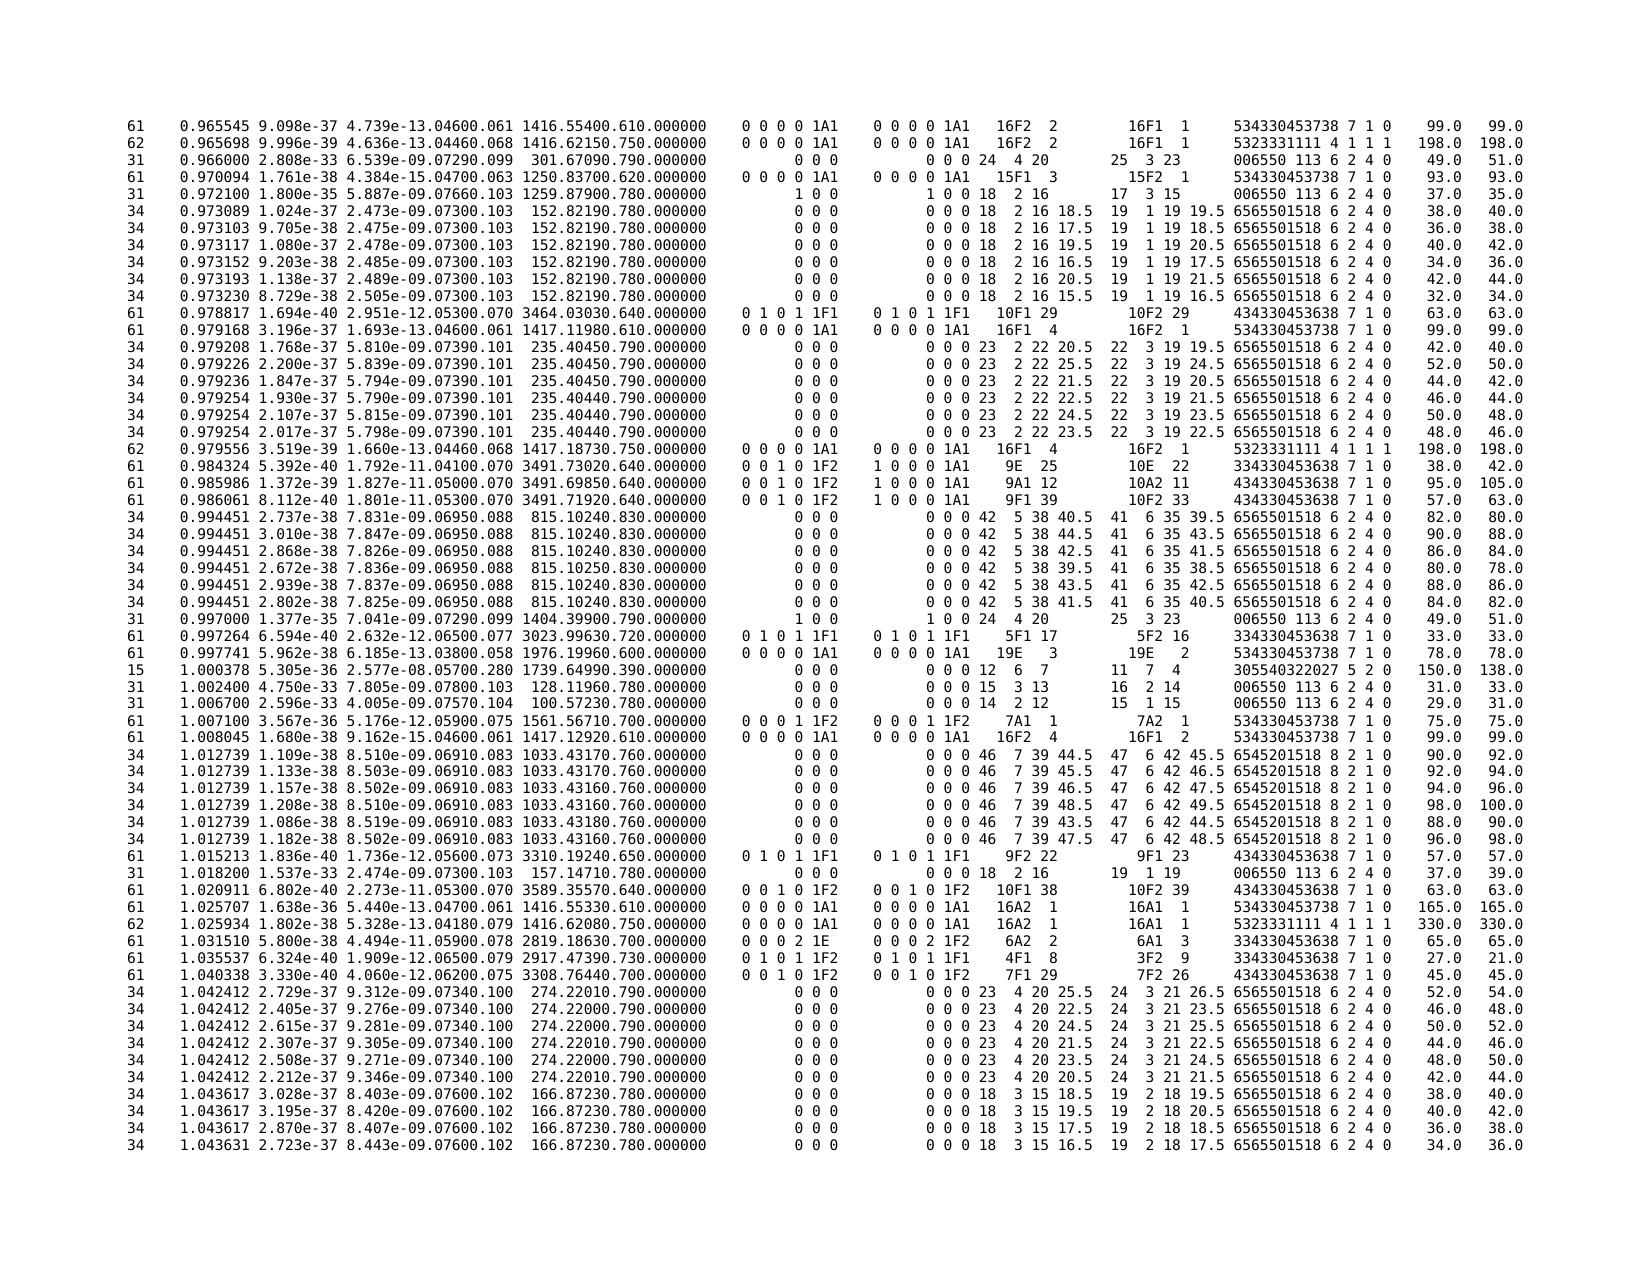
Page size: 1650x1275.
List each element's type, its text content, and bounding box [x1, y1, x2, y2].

text 31 1.006700 2.596e-33 4.005e-09.07570.104 100.57230.780.000000 0 0 0 0 0 0 14 2 12 15 1 15 006550 113 6 2 4 0 29.0 31.0 [118, 695, 1532, 712]
text 34 0.973103 9.705e-38 2.475e-09.07300.103 152.82190.780.000000 0 0 0 0 0 0 18 2 16 17.5 19 1 19 18.5 6565501518 6 2 4 0 36.0 38.0 [118, 220, 1532, 237]
text 34 0.979254 1.930e-37 5.790e-09.07390.101 235.40440.790.000000 0 0 0 0 0 0 23 2 22 22.5 22 3 19 21.5 6565501518 6 2 4 0 46.0 44.0 [118, 390, 1532, 407]
text 61 1.020911 6.802e-40 2.273e-11.05300.070 3589.35570.640.000000 0 0 1 0 1F2 0 0 1 0 1F2 10F1 38 10F2 39 434330453638 7 1 0 63.0 63.0 [118, 882, 1532, 899]
text 61 1.040338 3.330e-40 4.060e-12.06200.075 3308.76440.700.000000 0 0 1 0 1F2 0 0 1 0 1F2 7F1 29 7F2 26 434330453638 7 1 0 45.0 45.0 [118, 967, 1532, 984]
text 61 1.031510 5.800e-38 4.494e-11.05900.078 2819.18630.700.000000 0 0 0 2 1E 0 0 0 2 1F2 6A2 2 6A1 3 334330453638 7 1 0 65.0 65.0 [118, 933, 1532, 950]
text 31 0.972100 1.800e-35 5.887e-09.07660.103 1259.87900.780.000000 1 0 0 1 0 0 18 2 16 17 3 15 006550 113 6 2 4 0 37.0 35.0 [118, 186, 1532, 203]
text 34 1.042412 2.212e-37 9.346e-09.07340.100 274.22010.790.000000 0 0 0 0 0 0 23 4 20 20.5 24 3 21 21.5 6565501518 6 2 4 0 42.0 44.0 [118, 1069, 1532, 1086]
text 61 0.997264 6.594e-40 2.632e-12.06500.077 3023.99630.720.000000 0 1 0 1 1F1 0 1 0 1 1F1 5F1 17 5F2 16 334330453638 7 1 0 33.0 33.0 [118, 627, 1532, 644]
text 62 0.965698 9.996e-39 4.636e-13.04460.068 1416.62150.750.000000 0 0 0 0 1A1 0 0 0 0 1A1 16F2 2 16F1 1 5323331111 4 1 1 1 198.0 198.0 [118, 135, 1532, 152]
text 34 1.012739 1.133e-38 8.503e-09.06910.083 1033.43170.760.000000 0 0 0 0 0 0 46 7 39 45.5 47 6 42 46.5 6545201518 8 2 1 0 92.0 94.0 [118, 763, 1532, 780]
text 61 0.979168 3.196e-37 1.693e-13.04600.061 1417.11980.610.000000 0 0 0 0 1A1 0 0 0 0 1A1 16F1 4 16F2 1 534330453738 7 1 0 99.0 99.0 [118, 322, 1532, 339]
text 34 1.012739 1.182e-38 8.502e-09.06910.083 1033.43160.760.000000 0 0 0 0 0 0 46 7 39 47.5 47 6 42 48.5 6545201518 8 2 1 0 96.0 98.0 [118, 831, 1532, 848]
text 34 0.994451 2.939e-38 7.837e-09.06950.088 815.10240.830.000000 0 0 0 0 0 0 42 5 38 43.5 41 6 35 42.5 6565501518 6 2 4 0 88.0 86.0 [118, 577, 1532, 593]
text 61 1.025707 1.638e-36 5.440e-13.04700.061 1416.55330.610.000000 0 0 0 0 1A1 0 0 0 0 1A1 16A2 1 16A1 1 534330453738 7 1 0 165.0 165.0 [118, 899, 1532, 916]
text 31 1.002400 4.750e-33 7.805e-09.07800.103 128.11960.780.000000 0 0 0 0 0 0 15 3 13 16 2 14 006550 113 6 2 4 0 31.0 33.0 [118, 678, 1532, 695]
text 34 0.973193 1.138e-37 2.489e-09.07300.103 152.82190.780.000000 0 0 0 0 0 0 18 2 16 20.5 19 1 19 21.5 6565501518 6 2 4 0 42.0 44.0 [118, 271, 1532, 288]
text 61 1.015213 1.836e-40 1.736e-12.05600.073 3310.19240.650.000000 0 1 0 1 1F1 0 1 0 1 1F1 9F2 22 9F1 23 434330453638 7 1 0 57.0 57.0 [118, 848, 1532, 865]
text 62 1.025934 1.802e-38 5.328e-13.04180.079 1416.62080.750.000000 0 0 0 0 1A1 0 0 0 0 1A1 16A2 1 16A1 1 5323331111 4 1 1 1 330.0 330.0 [118, 916, 1532, 933]
text 34 0.994451 2.737e-38 7.831e-09.06950.088 815.10240.830.000000 0 0 0 0 0 0 42 5 38 40.5 41 6 35 39.5 6565501518 6 2 4 0 82.0 80.0 [118, 509, 1532, 526]
text 34 0.979208 1.768e-37 5.810e-09.07390.101 235.40450.790.000000 0 0 0 0 0 0 23 2 22 20.5 22 3 19 19.5 6565501518 6 2 4 0 42.0 40.0 [118, 339, 1532, 356]
text 34 0.979236 1.847e-37 5.794e-09.07390.101 235.40450.790.000000 0 0 0 0 0 0 23 2 22 21.5 22 3 19 20.5 6565501518 6 2 4 0 44.0 42.0 [118, 373, 1532, 390]
text 34 1.012739 1.109e-38 8.510e-09.06910.083 1033.43170.760.000000 0 0 0 0 0 0 46 7 39 44.5 47 6 42 45.5 6545201518 8 2 1 0 90.0 92.0 [118, 746, 1532, 763]
text 34 1.043617 3.195e-37 8.420e-09.07600.102 166.87230.780.000000 0 0 0 0 0 0 18 3 15 19.5 19 2 18 20.5 6565501518 6 2 4 0 40.0 42.0 [118, 1103, 1532, 1120]
text 31 0.966000 2.808e-33 6.539e-09.07290.099 301.67090.790.000000 0 0 0 0 0 0 24 4 20 25 3 23 006550 113 6 2 4 0 49.0 51.0 [118, 152, 1532, 169]
text 34 0.994451 2.868e-38 7.826e-09.06950.088 815.10240.830.000000 0 0 0 0 0 0 42 5 38 42.5 41 6 35 41.5 6565501518 6 2 4 0 86.0 84.0 [118, 543, 1532, 559]
text 34 0.973152 9.203e-38 2.485e-09.07300.103 152.82190.780.000000 0 0 0 0 0 0 18 2 16 16.5 19 1 19 17.5 6565501518 6 2 4 0 34.0 36.0 [118, 254, 1532, 271]
text 62 0.979556 3.519e-39 1.660e-13.04460.068 1417.18730.750.000000 0 0 0 0 1A1 0 0 0 0 1A1 16F1 4 16F2 1 5323331111 4 1 1 1 198.0 198.0 [118, 441, 1532, 458]
text 34 0.979226 2.200e-37 5.839e-09.07390.101 235.40450.790.000000 0 0 0 0 0 0 23 2 22 25.5 22 3 19 24.5 6565501518 6 2 4 0 52.0 50.0 [118, 356, 1532, 373]
text 34 0.994451 3.010e-38 7.847e-09.06950.088 815.10240.830.000000 0 0 0 0 0 0 42 5 38 44.5 41 6 35 43.5 6565501518 6 2 4 0 90.0 88.0 [118, 526, 1532, 543]
text 15 1.000378 5.305e-36 2.577e-08.05700.280 1739.64990.390.000000 0 0 0 0 0 0 12 6 7 11 7 4 305540322027 5 2 0 150.0 138.0 [118, 661, 1532, 678]
text 61 0.997741 5.962e-38 6.185e-13.03800.058 1976.19960.600.000000 0 0 0 0 1A1 0 0 0 0 1A1 19E 3 19E 2 534330453738 7 1 0 78.0 78.0 [118, 644, 1532, 661]
text 61 0.984324 5.392e-40 1.792e-11.04100.070 3491.73020.640.000000 0 0 1 0 1F2 1 0 0 0 1A1 9E 25 10E 22 334330453638 7 1 0 38.0 42.0 [118, 458, 1532, 475]
text 61 1.007100 3.567e-36 5.176e-12.05900.075 1561.56710.700.000000 0 0 0 1 1F2 0 0 0 1 1F2 7A1 1 7A2 1 534330453738 7 1 0 75.0 75.0 [118, 712, 1532, 729]
text 34 0.979254 2.107e-37 5.815e-09.07390.101 235.40440.790.000000 0 0 0 0 0 0 23 2 22 24.5 22 3 19 23.5 6565501518 6 2 4 0 50.0 48.0 [118, 407, 1532, 424]
text 34 1.043631 2.723e-37 8.443e-09.07600.102 166.87230.780.000000 0 0 0 0 0 0 18 3 15 16.5 19 2 18 17.5 6565501518 6 2 4 0 34.0 36.0 [118, 1137, 1532, 1154]
text 34 0.994451 2.672e-38 7.836e-09.06950.088 815.10250.830.000000 0 0 0 0 0 0 42 5 38 39.5 41 6 35 38.5 6565501518 6 2 4 0 80.0 78.0 [118, 559, 1532, 577]
text 61 1.035537 6.324e-40 1.909e-12.06500.079 2917.47390.730.000000 0 1 0 1 1F2 0 1 0 1 1F1 4F1 8 3F2 9 334330453638 7 1 0 27.0 21.0 [118, 950, 1532, 967]
text 34 0.973230 8.729e-38 2.505e-09.07300.103 152.82190.780.000000 0 0 0 0 0 0 18 2 16 15.5 19 1 19 16.5 6565501518 6 2 4 0 32.0 34.0 [118, 288, 1532, 305]
text 34 1.043617 3.028e-37 8.403e-09.07600.102 166.87230.780.000000 0 0 0 0 0 0 18 3 15 18.5 19 2 18 19.5 6565501518 6 2 4 0 38.0 40.0 [118, 1086, 1532, 1103]
text 34 0.973089 1.024e-37 2.473e-09.07300.103 152.82190.780.000000 0 0 0 0 0 0 18 2 16 18.5 19 1 19 19.5 6565501518 6 2 4 0 38.0 40.0 [118, 203, 1532, 220]
text 34 1.042412 2.729e-37 9.312e-09.07340.100 274.22010.790.000000 0 0 0 0 0 0 23 4 20 25.5 24 3 21 26.5 6565501518 6 2 4 0 52.0 54.0 [118, 984, 1532, 1001]
text 34 1.043617 2.870e-37 8.407e-09.07600.102 166.87230.780.000000 0 0 0 0 0 0 18 3 15 17.5 19 2 18 18.5 6565501518 6 2 4 0 36.0 38.0 [118, 1120, 1532, 1137]
text 61 0.985986 1.372e-39 1.827e-11.05000.070 3491.69850.640.000000 0 0 1 0 1F2 1 0 0 0 1A1 9A1 12 10A2 11 434330453638 7 1 0 95.0 105.0 [118, 475, 1532, 492]
text 34 1.042412 2.508e-37 9.271e-09.07340.100 274.22000.790.000000 0 0 0 0 0 0 23 4 20 23.5 24 3 21 24.5 6565501518 6 2 4 0 48.0 50.0 [118, 1052, 1532, 1069]
text 61 1.008045 1.680e-38 9.162e-15.04600.061 1417.12920.610.000000 0 0 0 0 1A1 0 0 0 0 1A1 16F2 4 16F1 2 534330453738 7 1 0 99.0 99.0 [118, 729, 1532, 746]
text 34 1.042412 2.307e-37 9.305e-09.07340.100 274.22010.790.000000 0 0 0 0 0 0 23 4 20 21.5 24 3 21 22.5 6565501518 6 2 4 0 44.0 46.0 [118, 1035, 1532, 1052]
text 31 1.018200 1.537e-33 2.474e-09.07300.103 157.14710.780.000000 0 0 0 0 0 0 18 2 16 19 1 19 006550 113 6 2 4 0 37.0 39.0 [118, 865, 1532, 882]
text 61 0.978817 1.694e-40 2.951e-12.05300.070 3464.03030.640.000000 0 1 0 1 1F1 0 1 0 1 1F1 10F1 29 10F2 29 434330453638 7 1 0 63.0 63.0 [118, 305, 1532, 322]
text 34 1.012739 1.208e-38 8.510e-09.06910.083 1033.43160.760.000000 0 0 0 0 0 0 46 7 39 48.5 47 6 42 49.5 6545201518 8 2 1 0 98.0 100.0 [118, 797, 1532, 814]
text 61 0.970094 1.761e-38 4.384e-15.04700.063 1250.83700.620.000000 0 0 0 0 1A1 0 0 0 0 1A1 15F1 3 15F2 1 534330453738 7 1 0 93.0 93.0 [118, 169, 1532, 186]
text 34 1.042412 2.615e-37 9.281e-09.07340.100 274.22000.790.000000 0 0 0 0 0 0 23 4 20 24.5 24 3 21 25.5 6565501518 6 2 4 0 50.0 52.0 [118, 1018, 1532, 1035]
text 61 0.965545 9.098e-37 4.739e-13.04600.061 1416.55400.610.000000 0 0 0 0 1A1 0 0 0 0 1A1 16F2 2 16F1 1 534330453738 7 1 0 99.0 99.0 [118, 118, 1532, 135]
text 34 1.042412 2.405e-37 9.276e-09.07340.100 274.22000.790.000000 0 0 0 0 0 0 23 4 20 22.5 24 3 21 23.5 6565501518 6 2 4 0 46.0 48.0 [118, 1001, 1532, 1018]
text 34 1.012739 1.086e-38 8.519e-09.06910.083 1033.43180.760.000000 0 0 0 0 0 0 46 7 39 43.5 47 6 42 44.5 6545201518 8 2 1 0 88.0 90.0 [118, 814, 1532, 831]
text 34 0.994451 2.802e-38 7.825e-09.06950.088 815.10240.830.000000 0 0 0 0 0 0 42 5 38 41.5 41 6 35 40.5 6565501518 6 2 4 0 84.0 82.0 [118, 593, 1532, 611]
text 34 1.012739 1.157e-38 8.502e-09.06910.083 1033.43160.760.000000 0 0 0 0 0 0 46 7 39 46.5 47 6 42 47.5 6545201518 8 2 1 0 94.0 96.0 [118, 780, 1532, 797]
text 61 0.986061 8.112e-40 1.801e-11.05300.070 3491.71920.640.000000 0 0 1 0 1F2 1 0 0 0 1A1 9F1 39 10F2 33 434330453638 7 1 0 57.0 63.0 [118, 492, 1532, 509]
text 34 0.973117 1.080e-37 2.478e-09.07300.103 152.82190.780.000000 0 0 0 0 0 0 18 2 16 19.5 19 1 19 20.5 6565501518 6 2 4 0 40.0 42.0 [118, 237, 1532, 254]
text 31 0.997000 1.377e-35 7.041e-09.07290.099 1404.39900.790.000000 1 0 0 1 0 0 24 4 20 25 3 23 006550 113 6 2 4 0 49.0 51.0 [118, 611, 1532, 627]
text 34 0.979254 2.017e-37 5.798e-09.07390.101 235.40440.790.000000 0 0 0 0 0 0 23 2 22 23.5 22 3 19 22.5 6565501518 6 2 4 0 48.0 46.0 [118, 424, 1532, 441]
